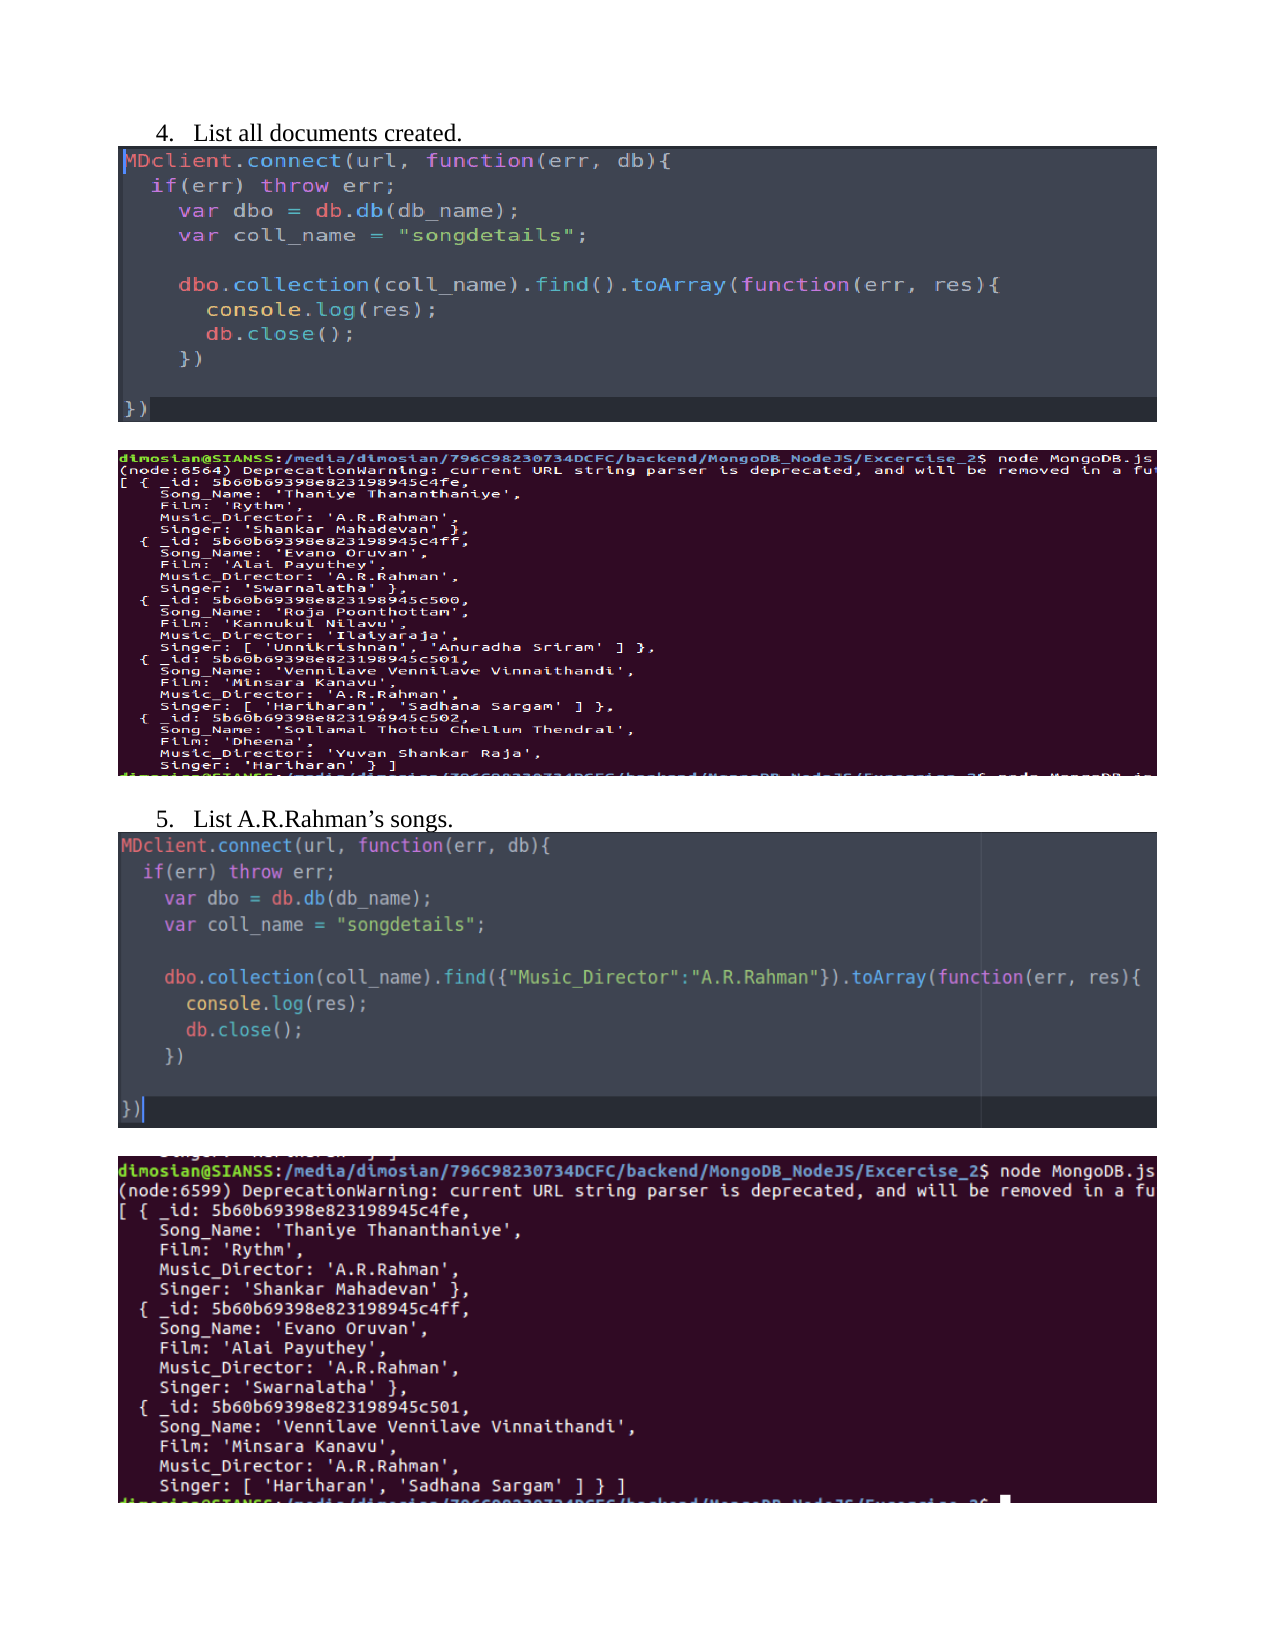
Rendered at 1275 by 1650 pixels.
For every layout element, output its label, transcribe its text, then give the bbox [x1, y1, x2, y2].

picture [118, 146, 1157, 422]
picture [118, 832, 1157, 1128]
list List all documents created. [156, 118, 1157, 146]
picture [118, 1156, 1157, 1503]
picture [118, 450, 1157, 776]
list List A.R.Rahman’s songs. [156, 804, 1157, 832]
